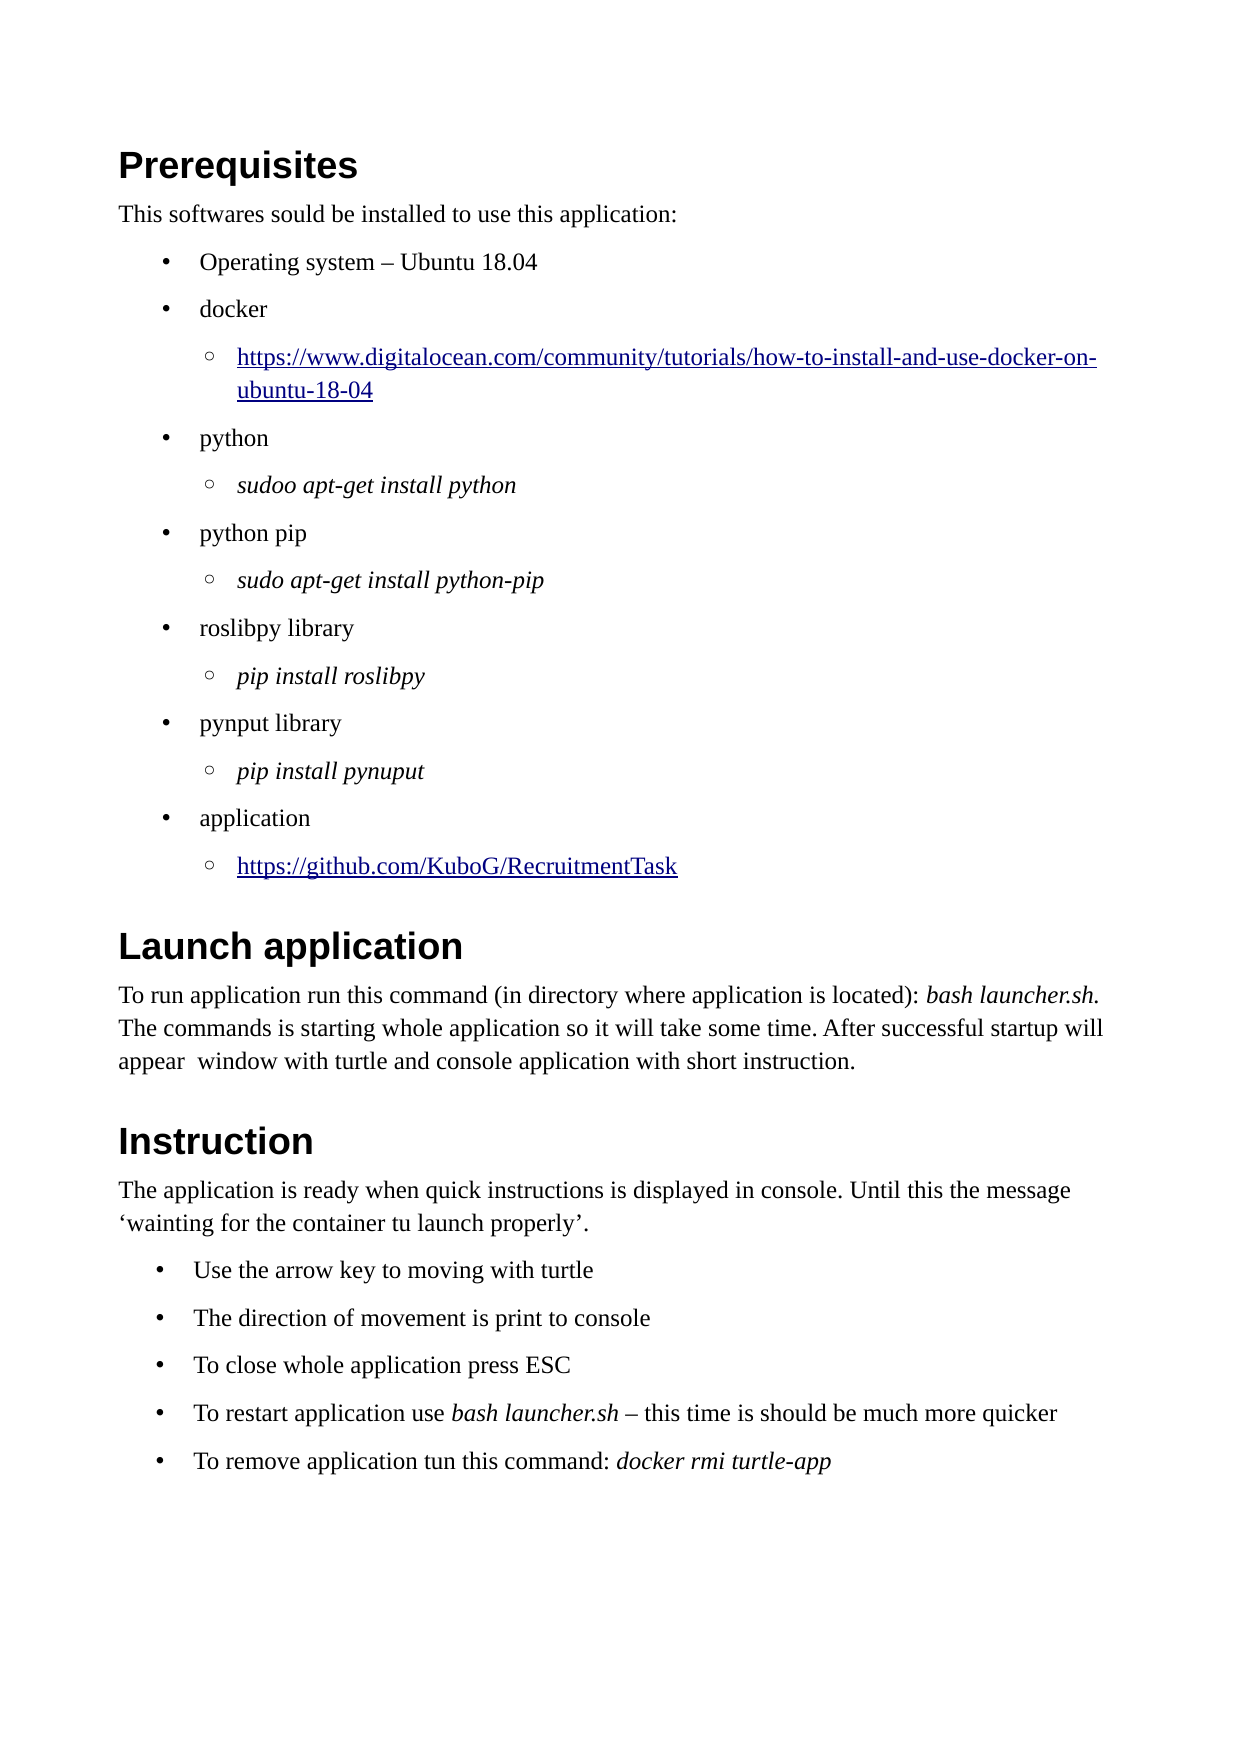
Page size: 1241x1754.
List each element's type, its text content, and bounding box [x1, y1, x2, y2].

subtitle Prerequisites [118, 143, 1122, 187]
subtitle Launch application [118, 924, 1122, 967]
list docker [162, 294, 1122, 323]
list roslibpy library [162, 613, 1122, 642]
list Operating system – Ubuntu 18.04 [162, 247, 1122, 276]
text The application is ready when quick instructions is displayed in console. Until this the message ‘wainting for the container tu launch properly’. [118, 1175, 1122, 1236]
subtitle Instruction [118, 1118, 1122, 1162]
list python pip [162, 518, 1122, 547]
list Use the arrow key to moving with turtle [156, 1255, 1122, 1284]
list To close whole application press ESC [156, 1351, 1122, 1379]
list application [162, 803, 1122, 832]
list The direction of movement is print to console [156, 1303, 1122, 1332]
list sudoo apt-get install python [199, 470, 1122, 499]
list To remove application tun this command: docker rmi turtle-app [156, 1446, 1122, 1474]
list https://www.digitalocean.com/community/tutorials/how-to-install-and-use-docker-on-ubuntu-18-04 [199, 342, 1122, 404]
list pip install roslibpy [199, 661, 1122, 689]
list To restart application use bash launcher.sh – this time is should be much more quicker [156, 1398, 1122, 1427]
text To run application run this command (in directory where application is located): bash launcher.sh. The commands is starting whole application so it will take some time. After successful startup will appear window with turtle and console application with short instruction. [118, 980, 1122, 1075]
list sudo apt-get install python-pip [199, 566, 1122, 594]
list python [162, 423, 1122, 451]
list pip install pynuput [199, 756, 1122, 785]
list https://github.com/KuboG/RecruitmentTask [199, 851, 1122, 880]
text This softwares sould be installed to use this application: [118, 199, 1122, 228]
list pynput library [162, 708, 1122, 737]
